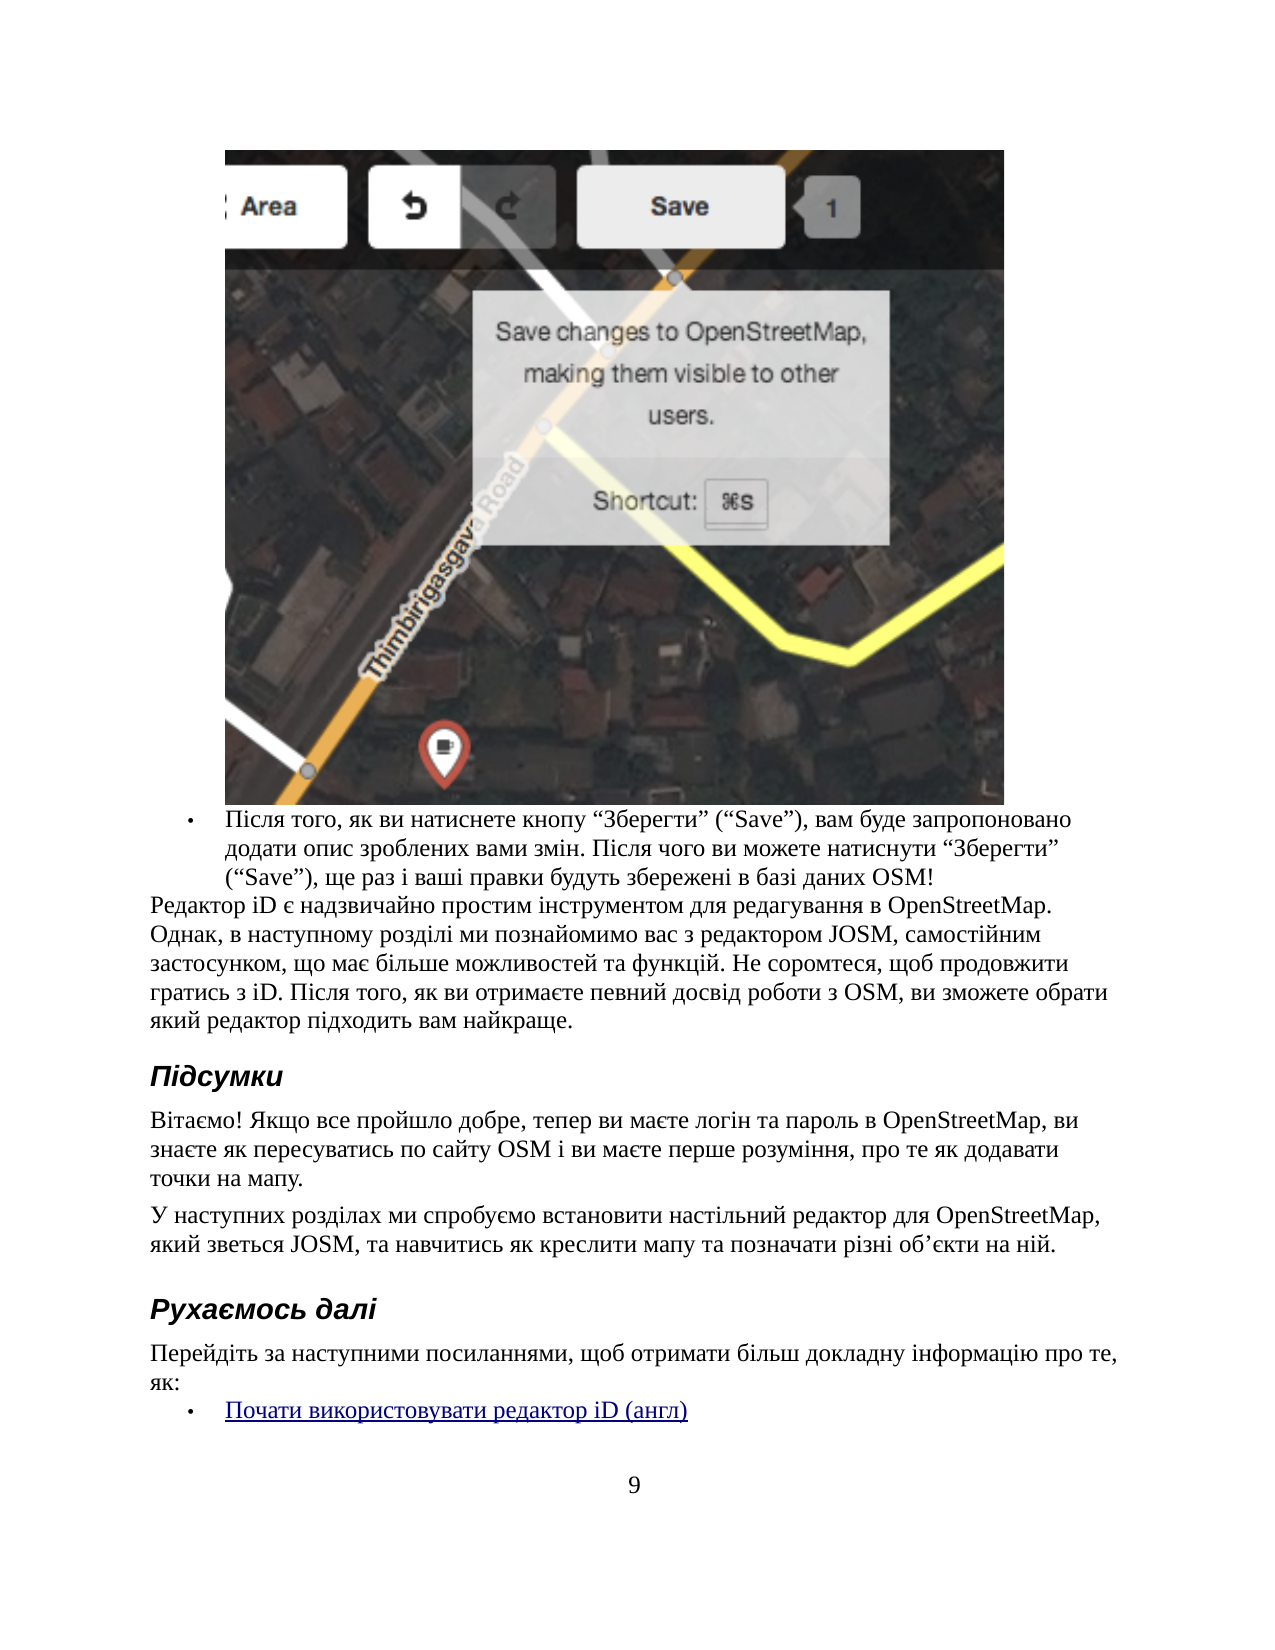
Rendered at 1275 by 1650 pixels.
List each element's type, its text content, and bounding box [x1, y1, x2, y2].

picture [225, 150, 1005, 805]
text У наступних розділах ми спробуємо встановити настільний редактор для OpenStreetMap, який зветься JOSM, та навчитись як креслити мапу та позначати різні об’єкти на ній. [150, 1200, 1125, 1258]
subtitle Рухаємось далі [150, 1292, 1125, 1325]
list Почати використовувати редактор iD (англ) [187, 1395, 1125, 1424]
text Редактор iD є надзвичайно простим інструментом для редагування в OpenStreetMap. Однак, в наступному розділі ми познайомимо вас з редактором JOSM, самостійним застосунком, що має більше можливостей та функцій. Не соромтеся, щоб продовжити гратись з iD. Після того, як ви отримаєте певний досвід роботи з OSM, ви зможете обрати який редактор підходить вам найкраще. [150, 890, 1125, 1034]
text Вітаємо! Якщо все пройшло добре, тепер ви маєте логін та пароль в OpenStreetMap, ви знаєте як пересуватись по сайту OSM і ви маєте перше розуміння, про те як додавати точки на мапу. [150, 1105, 1125, 1191]
text Перейдіть за наступними посиланнями, щоб отримати більш докладну інформацію про те, як: [150, 1338, 1125, 1395]
list Після того, як ви натиснете кнопу “Зберегти” (“Save”), вам буде запропоновано додати опис зроблених вами змін. Після чого ви можете натиснути “Зберегти” (“Save”), ще раз і ваші правки будуть збережені в базі даних OSM! [187, 804, 1125, 890]
subtitle Підсумки [150, 1059, 1125, 1093]
